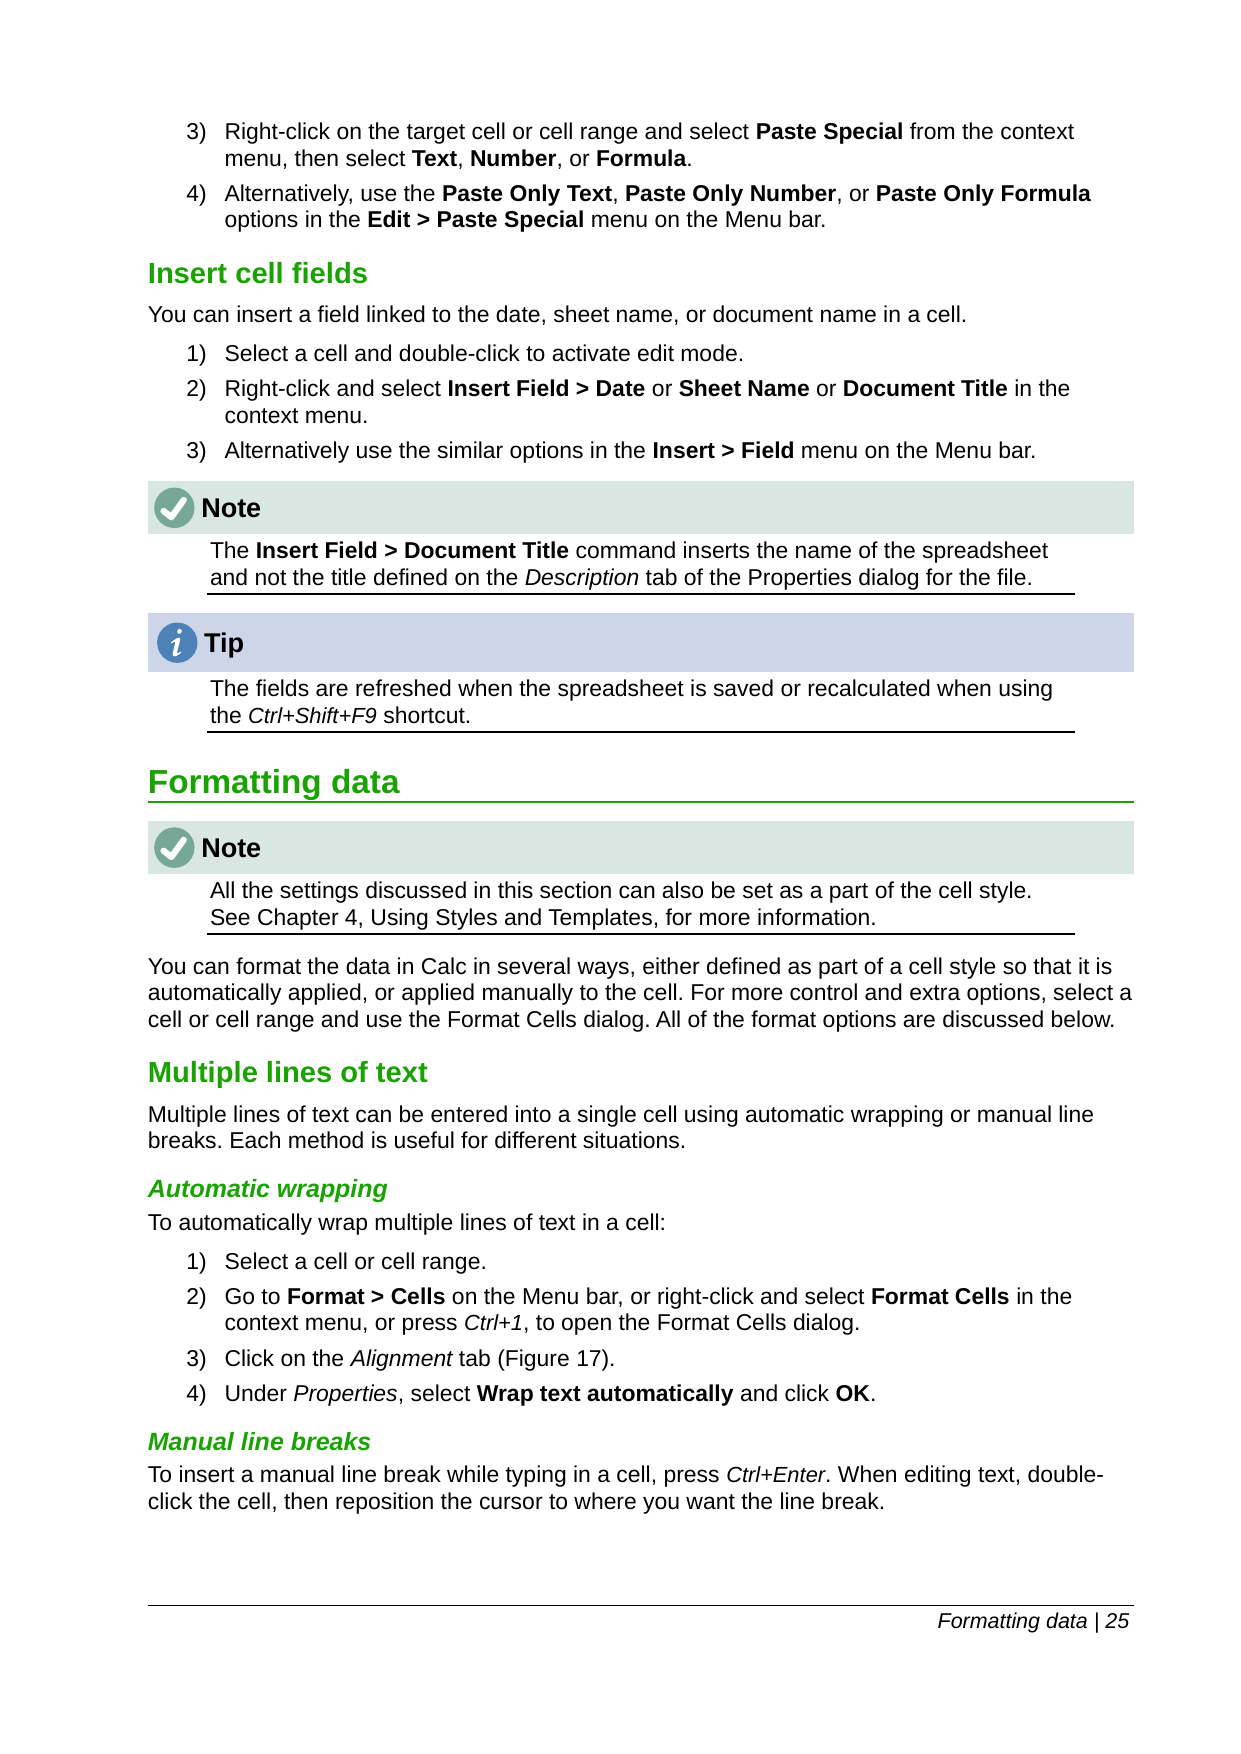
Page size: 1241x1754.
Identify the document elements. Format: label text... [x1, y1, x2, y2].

text You can insert a field linked to the date, sheet name, or document name in a cell. [148, 301, 1134, 328]
subtitle Formatting data [148, 763, 1134, 801]
text Multiple lines of text can be entered into a single cell using automatic wrapping or manual line breaks. Each method is useful for different situations. [148, 1101, 1134, 1153]
text The fields are refreshed when the spreadsheet is saved or recalculated when using the Ctrl+Shift+F9 shortcut. [207, 672, 1075, 731]
list Select a cell and double-click to activate edit mode. [207, 340, 1134, 367]
text All the settings discussed in this section can also be set as a part of the cell style. See Chapter 4, Using Styles and Templates, for more information. [207, 874, 1075, 933]
text To automatically wrap multiple lines of text in a cell: [148, 1209, 1134, 1235]
text The Insert Field > Document Title command inserts the name of the spreadsheet and not the title defined on the Description tab of the Properties dialog for the file. [207, 534, 1075, 593]
list Click on the Alignment tab (Figure 17). [207, 1344, 1134, 1371]
list Alternatively, use the Paste Only Text, Paste Only Number, or Paste Only Formula options in the Edit > Paste Special menu on the Menu bar. [207, 180, 1134, 232]
list Right-click and select Insert Field > Date or Sheet Name or Document Title in the context menu. [207, 375, 1134, 428]
list Alternatively use the similar options in the Insert > Field menu on the Menu bar. [207, 437, 1134, 463]
subtitle Automatic wrapping [148, 1174, 1134, 1203]
text You can format the data in Calc in several ways, either defined as part of a cell style so that it is automatically applied, or applied manually to the cell. For more control and extra options, select a cell or cell range and use the Format Cells dialog. All of the format options are discussed below. [148, 953, 1134, 1032]
subtitle Note [148, 481, 1134, 534]
list Select a cell or cell range. [207, 1248, 1134, 1274]
subtitle Note [148, 821, 1134, 874]
subtitle Insert cell fields [148, 256, 1134, 289]
subtitle Manual line breaks [148, 1427, 1134, 1455]
text To insert a manual line break while typing in a cell, press Ctrl+Enter. When editing text, double-click the cell, then reposition the cursor to where you want the line break. [148, 1461, 1134, 1514]
subtitle Tip [148, 613, 1134, 672]
list Under Properties, select Wrap text automatically and click OK. [207, 1380, 1134, 1406]
subtitle Multiple lines of text [148, 1056, 1134, 1089]
list Go to Format > Cells on the Menu bar, or right-click and select Format Cells in the context menu, or press Ctrl+1, to open the Format Cells dialog. [207, 1283, 1134, 1336]
list Right-click on the target cell or cell range and select Paste Special from the context menu, then select Text, Number, or Formula. [207, 118, 1134, 171]
